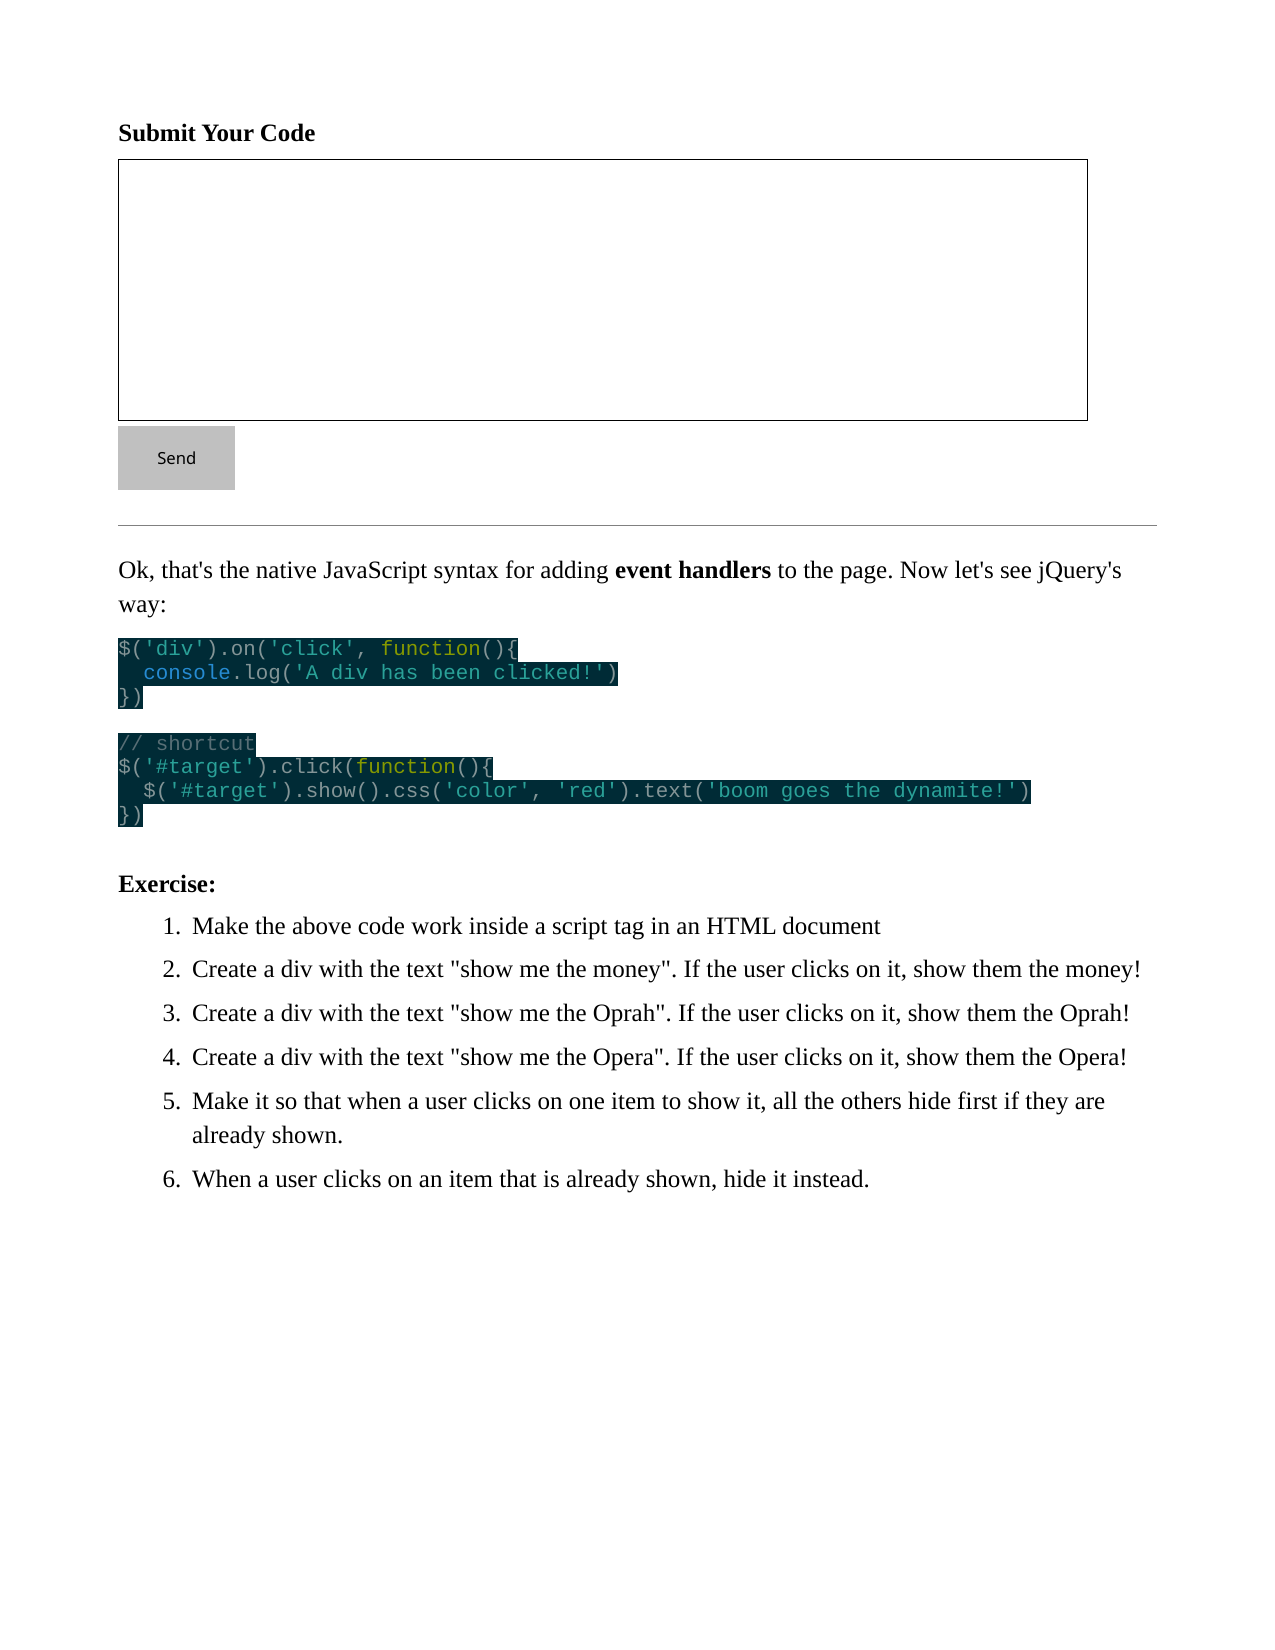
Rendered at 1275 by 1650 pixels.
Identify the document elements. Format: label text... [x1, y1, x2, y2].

list Make it so that when a user clicks on one item to show it, all the others hide first if they are already shown. [162, 1086, 1157, 1149]
list Create a div with the text "show me the money". If the user clicks on it, show them the money! [162, 954, 1157, 983]
text console.log('A div has been clicked!') [118, 662, 1157, 686]
list Make the above code work inside a script tag in an HTML document [162, 911, 1157, 939]
list Create a div with the text "show me the Oprah". If the user clicks on it, show them the Oprah! [162, 998, 1157, 1027]
text // shortcut [118, 733, 1157, 757]
list Create a div with the text "show me the Opera". If the user clicks on it, show them the Opera! [162, 1042, 1157, 1071]
text Ok, that's the native JavaScript syntax for adding event handlers to the page. Now let's see jQuery's way: [118, 555, 1157, 618]
text $('#target').click(function(){ [118, 757, 1157, 780]
subtitle Exercise: [118, 869, 1157, 898]
text $('#target').show().css('color', 'red').text('boom goes the dynamite!') [118, 780, 1157, 804]
text }) [118, 686, 1157, 709]
list When a user clicks on an item that is already shown, hide it instead. [162, 1164, 1157, 1193]
text $('div').on('click', function(){ [118, 638, 1157, 662]
subtitle Submit Your Code [118, 118, 1157, 147]
text }) [118, 804, 1157, 827]
